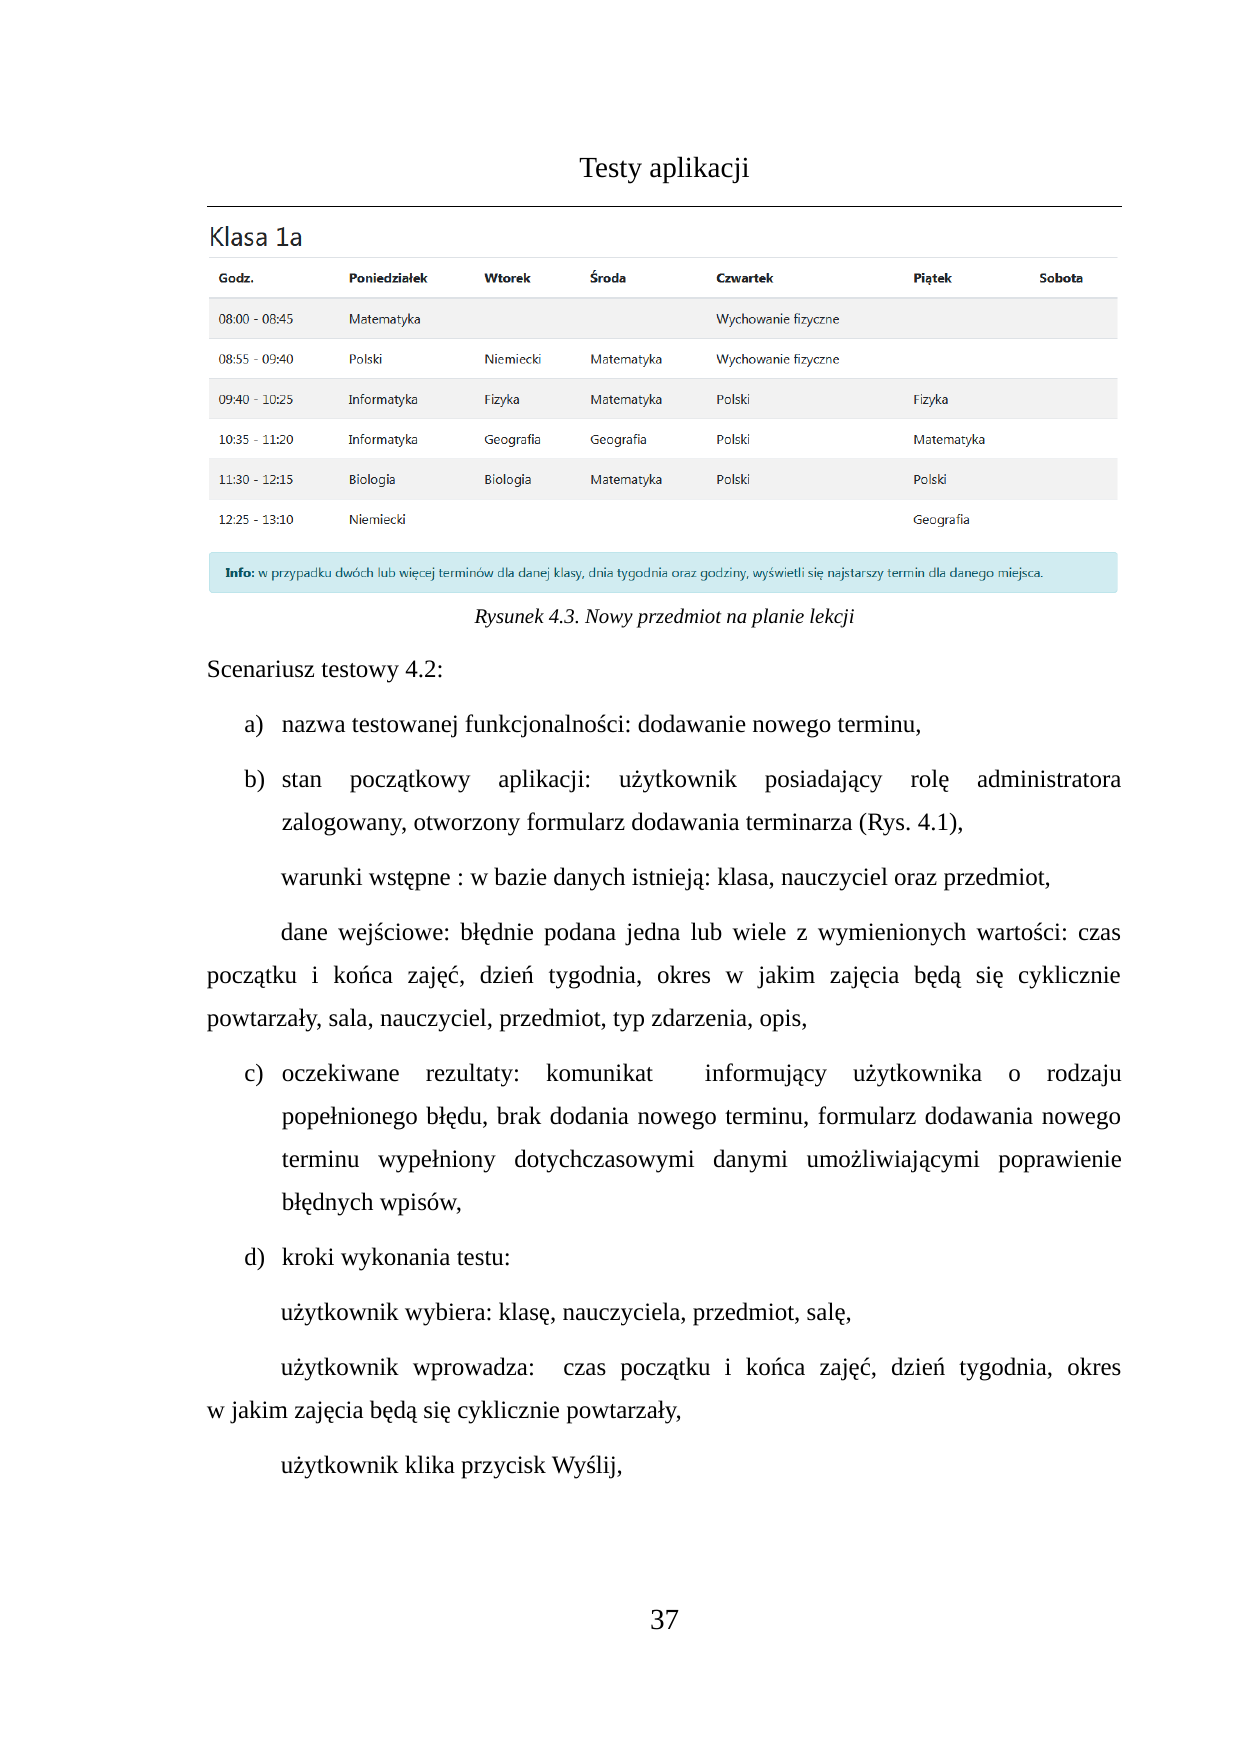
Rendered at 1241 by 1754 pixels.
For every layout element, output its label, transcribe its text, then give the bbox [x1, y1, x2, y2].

text Rysunek 4.3. Nowy przedmiot na planie lekcji [208, 599, 1121, 628]
text użytkownik wprowadza: czas początku i końca zajęć, dzień tygodnia, okres w jakim zajęcia będą się cyklicznie powtarzały, [207, 1352, 1122, 1424]
text dane wejściowe: błędnie podana jedna lub wiele z wymienionych wartości: czas początku i końca zajęć, dzień tygodnia, okres w jakim zajęcia będą się cyklicznie powtarzały, sala, nauczyciel, przedmiot, typ zdarzenia, opis, [207, 917, 1122, 1032]
text Scenariusz testowy 4.2: [207, 654, 1122, 683]
list nazwa testowanej funkcjonalności: dodawanie nowego terminu, [244, 709, 1122, 737]
text użytkownik klika przycisk Wyślij, [207, 1450, 1122, 1478]
list stan początkowy aplikacji: użytkownik posiadający rolę administratora zalogowany, otworzony formularz dodawania terminarza (Rys. 4.1), [244, 764, 1122, 836]
text użytkownik wybiera: klasę, nauczyciela, przedmiot, salę, [207, 1297, 1122, 1326]
text warunki wstępne : w bazie danych istnieją: klasa, nauczyciel oraz przedmiot, [207, 862, 1122, 890]
list kroki wykonania testu: [244, 1242, 1122, 1271]
picture [207, 219, 1122, 599]
list oczekiwane rezultaty: komunikat informujący użytkownika o rodzaju popełnionego błędu, brak dodania nowego terminu, formularz dodawania nowego terminu wypełniony dotychczasowymi danymi umożliwiającymi poprawienie błędnych wpisów, [244, 1058, 1122, 1216]
